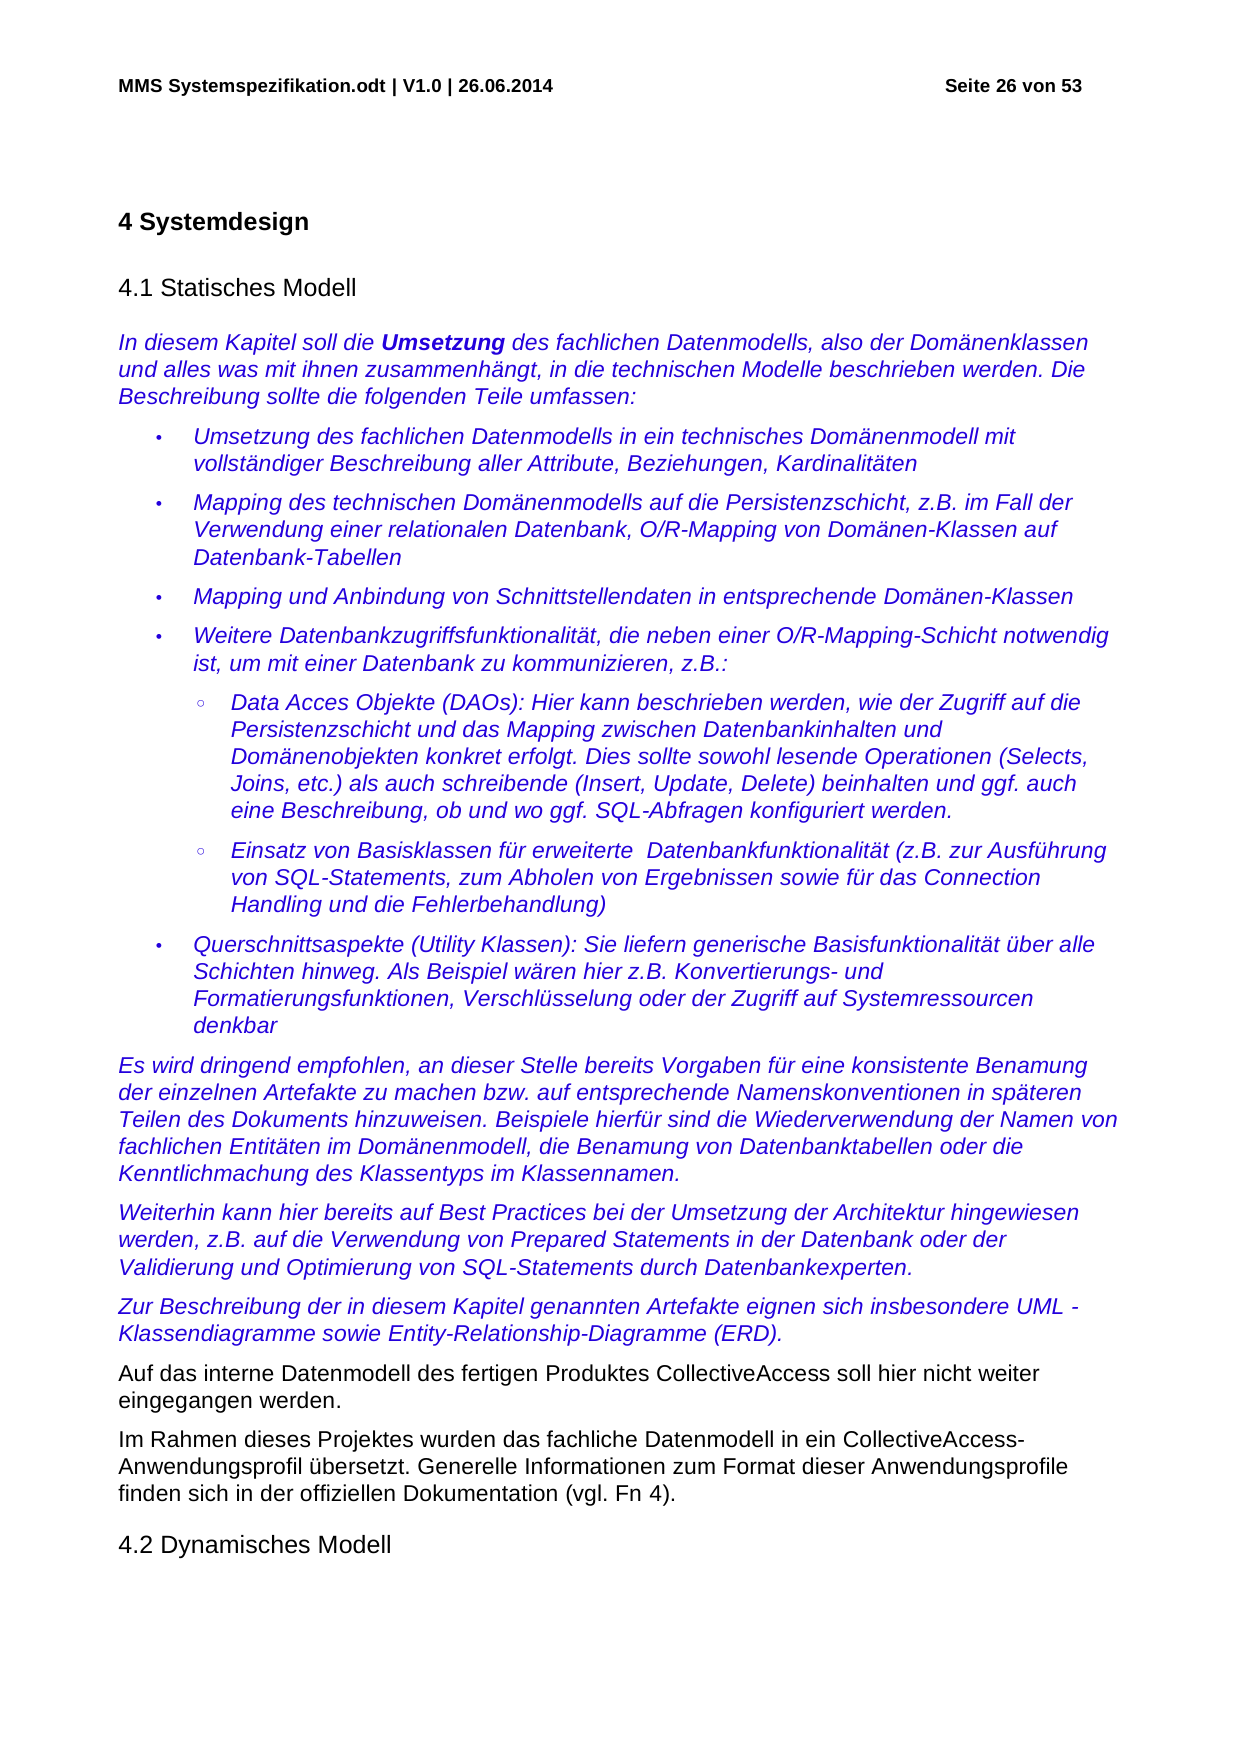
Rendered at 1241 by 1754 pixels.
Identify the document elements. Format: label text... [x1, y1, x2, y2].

list Mapping des technischen Domänenmodells auf die Persistenzschicht, z.B. im Fall der Verwendung einer relationalen Datenbank, O/R-Mapping von Domänen-Klassen auf Datenbank-Tabellen [156, 489, 1122, 570]
text Weiterhin kann hier bereits auf Best Practices bei der Umsetzung der Architektur hingewiesen werden, z.B. auf die Verwendung von Prepared Statements in der Datenbank oder der Validierung und Optimierung von SQL-Statements durch Datenbankexperten. [118, 1199, 1122, 1280]
list Weitere Datenbankzugriffsfunktionalität, die neben einer O/R-Mapping-Schicht notwendig ist, um mit einer Datenbank zu kommunizieren, z.B.: [156, 622, 1122, 676]
list Data Acces Objekte (DAOs): Hier kann beschrieben werden, wie der Zugriff auf die Persistenzschicht und das Mapping zwischen Datenbankinhalten und Domänenobjekten konkret erfolgt. Dies sollte sowohl lesende Operationen (Selects, Joins, etc.) als auch schreibende (Insert, Update, Delete) beinhalten und ggf. auch eine Beschreibung, ob und wo ggf. SQL-Abfragen konfiguriert werden. [193, 688, 1122, 824]
text Es wird dringend empfohlen, an dieser Stelle bereits Vorgaben für eine konsistente Benamung der einzelnen Artefakte zu machen bzw. auf entsprechende Namenskonventionen in späteren Teilen des Dokuments hinzuweisen. Beispiele hierfür sind die Wiederverwendung der Namen von fachlichen Entitäten im Domänenmodell, die Benamung von Datenbanktabellen oder die Kenntlichmachung des Klassentyps im Klassennamen. [118, 1051, 1122, 1186]
subtitle Dynamisches Modell [43, 1532, 1122, 1559]
text In diesem Kapitel soll die Umsetzung des fachlichen Datenmodells, also der Domänenklassen und alles was mit ihnen zusammenhängt, in die technischen Modelle beschrieben werden. Die Beschreibung sollte die folgenden Teile umfassen: [118, 328, 1122, 410]
list Querschnittsaspekte (Utility Klassen): Sie liefern generische Basisfunktionalität über alle Schichten hinweg. Als Beispiel wären hier z.B. Konvertierungs- und Formatierungsfunktionen, Verschlüsselung oder der Zugriff auf Systemressourcen denkbar [156, 930, 1122, 1038]
text Im Rahmen dieses Projektes wurden das fachliche Datenmodell in ein CollectiveAccess-Anwendungsprofil übersetzt. Generelle Informationen zum Format dieser Anwendungsprofile finden sich in der offiziellen Dokumentation (vgl. Fn 4). [118, 1426, 1122, 1507]
list Umsetzung des fachlichen Datenmodells in ein technisches Domänenmodell mit vollständiger Beschreibung aller Attribute, Beziehungen, Kardinalitäten [156, 422, 1122, 476]
subtitle Systemdesign [118, 207, 1122, 236]
text Auf das interne Datenmodell des fertigen Produktes CollectiveAccess soll hier nicht weiter eingegangen werden. [118, 1359, 1122, 1413]
list Mapping und Anbindung von Schnittstellendaten in entsprechende Domänen-Klassen [156, 582, 1122, 609]
list Einsatz von Basisklassen für erweiterte Datenbankfunktionalität (z.B. zur Ausführung von SQL-Statements, zum Abholen von Ergebnissen sowie für das Connection Handling und die Fehlerbehandlung) [193, 836, 1122, 918]
subtitle Statisches Modell [43, 275, 1122, 302]
text Zur Beschreibung der in diesem Kapitel genannten Artefakte eignen sich insbesondere UML -Klassendiagramme sowie Entity-Relationship-Diagramme (ERD). [118, 1292, 1122, 1347]
